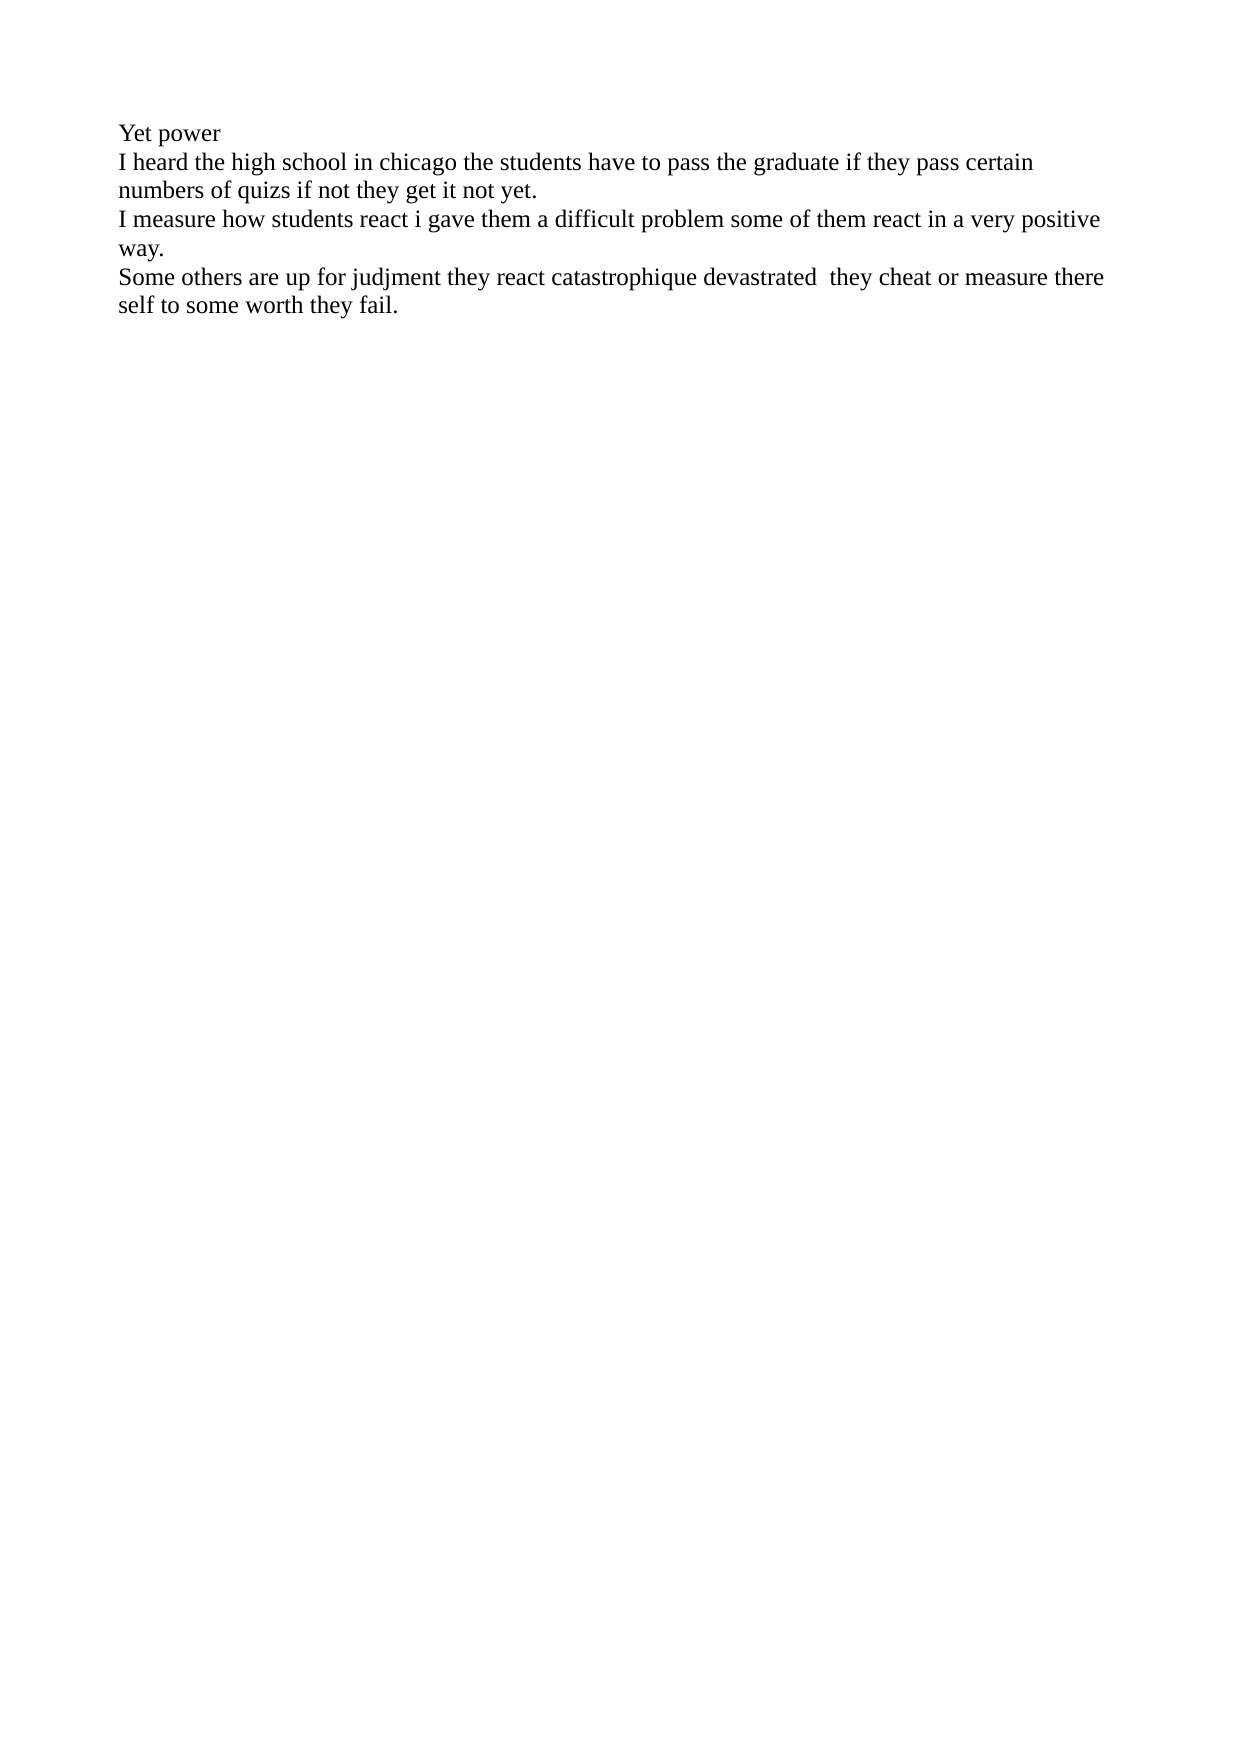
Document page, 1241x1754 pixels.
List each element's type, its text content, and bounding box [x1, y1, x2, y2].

text Yet power [118, 118, 1122, 147]
text Some others are up for judjment they react catastrophique devastrated they cheat or measure there self to some worth they fail. [118, 262, 1122, 319]
text I heard the high school in chicago the students have to pass the graduate if they pass certain numbers of quizs if not they get it not yet. [118, 147, 1122, 204]
text I measure how students react i gave them a difficult problem some of them react in a very positive way. [118, 204, 1122, 262]
